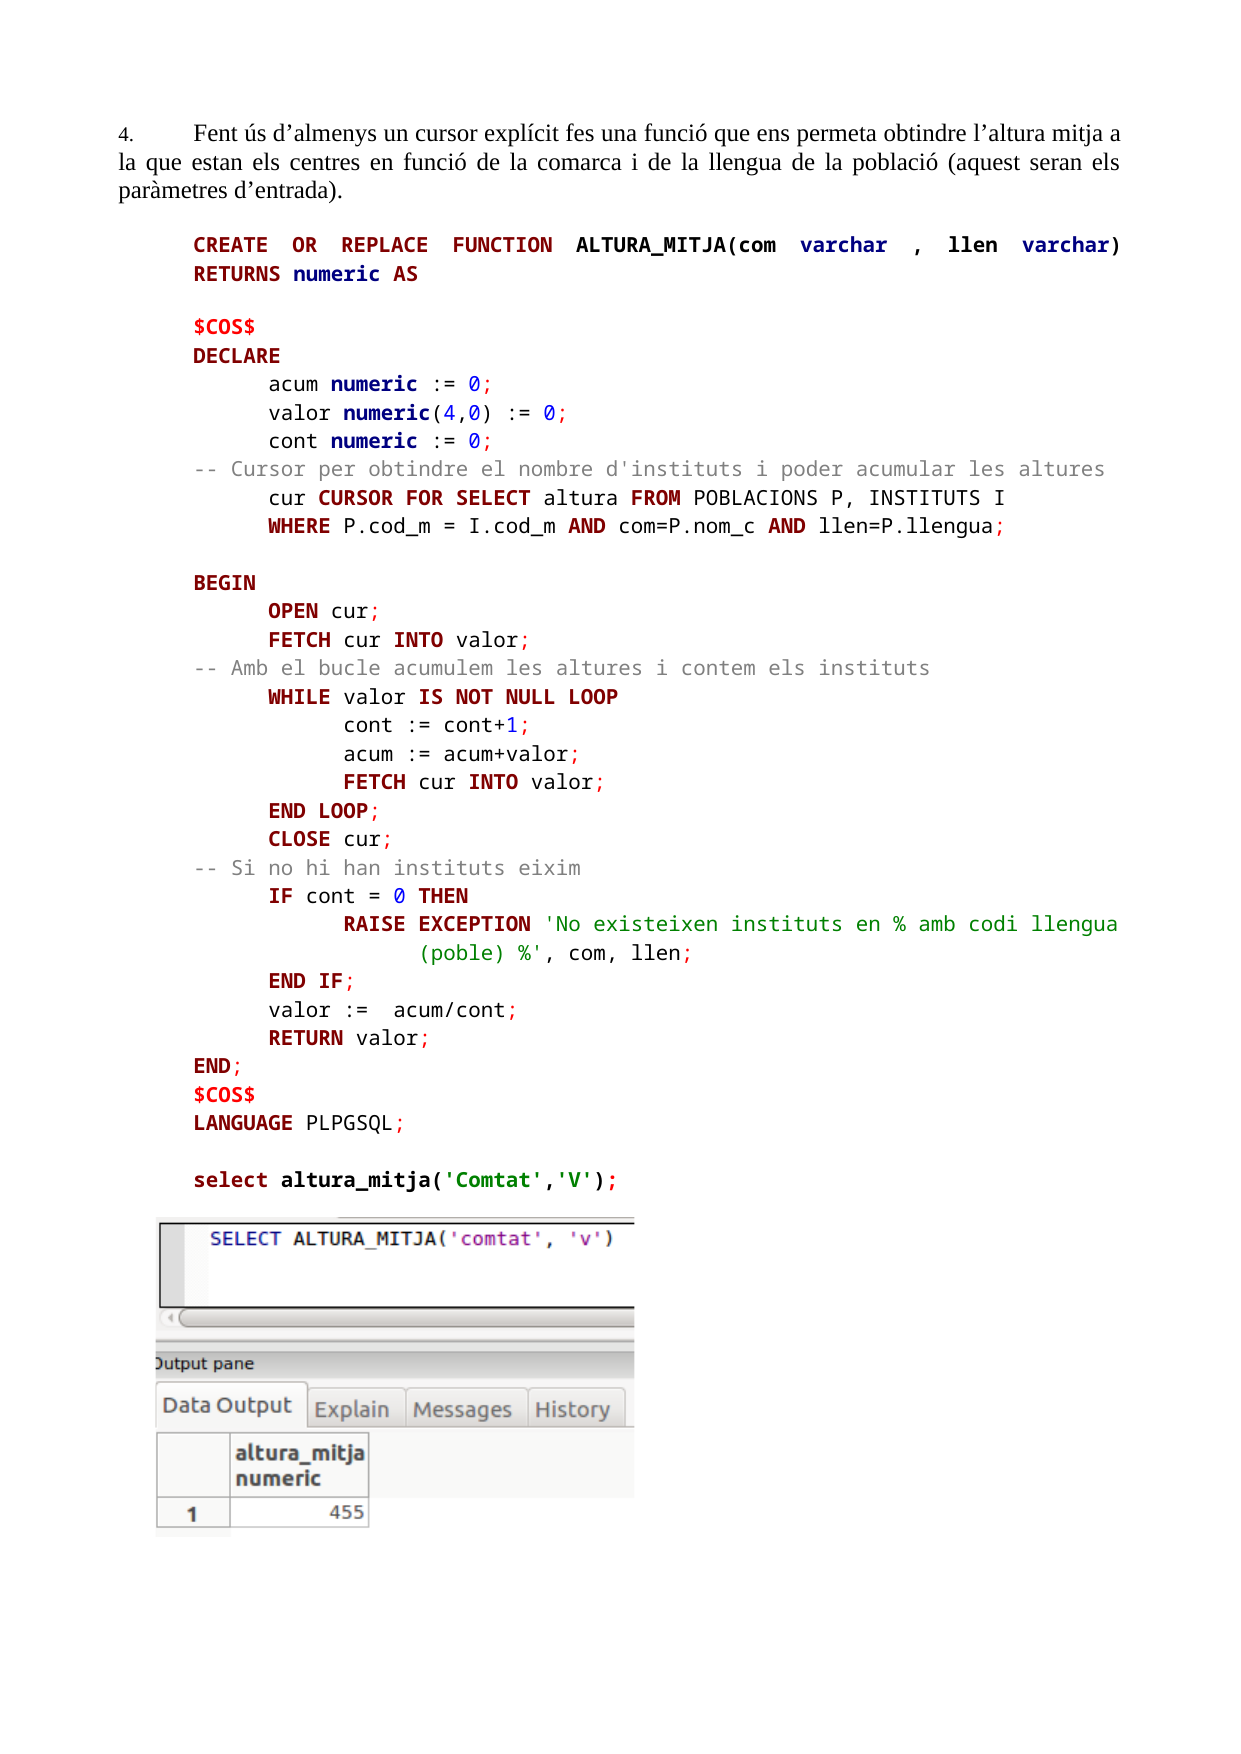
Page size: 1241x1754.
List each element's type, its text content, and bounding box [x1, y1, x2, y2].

text cont := cont+1; [118, 710, 1122, 739]
text valor numeric(4,0) := 0; [118, 398, 1122, 426]
text -- Cursor per obtindre el nombre d'instituts i poder acumular les altures [118, 454, 1122, 483]
text OPEN cur; [118, 597, 1122, 625]
text -- Amb el bucle acumulem les altures i contem els instituts [118, 653, 1122, 682]
text acum := acum+valor; [118, 739, 1122, 767]
picture [155, 1217, 635, 1537]
text select altura_mitja('Comtat','V'); [118, 1165, 1122, 1194]
text BEGIN [118, 568, 1122, 597]
text CLOSE cur; [118, 824, 1122, 853]
text DECLARE [118, 341, 1122, 369]
text RAISE EXCEPTION 'No existeixen instituts en % amb codi llengua (poble) %', com, llen; [118, 909, 1122, 966]
text FETCH cur INTO valor; [118, 767, 1122, 796]
text cur CURSOR FOR SELECT altura FROM POBLACIONS P, INSTITUTS I [118, 483, 1122, 511]
list Fent ús d’almenys un cursor explícit fes una funció que ens permeta obtindre l’altura mitja a la que estan els centres en funció de la comarca i de la llengua de la població (aquest seran els paràmetres d’entrada). [118, 118, 1122, 204]
text cont numeric := 0; [118, 426, 1122, 454]
text WHERE P.cod_m = I.cod_m AND com=P.nom_c AND llen=P.llengua; [118, 511, 1122, 540]
text acum numeric := 0; [118, 369, 1122, 398]
text FETCH cur INTO valor; [118, 625, 1122, 653]
text $COS$ [118, 312, 1122, 341]
text $COS$ [118, 1080, 1122, 1108]
text END; [118, 1052, 1122, 1080]
text CREATE OR REPLACE FUNCTION ALTURA_MITJA(com varchar , llen varchar) RETURNS numeric AS [156, 229, 1122, 287]
text IF cont = 0 THEN [118, 881, 1122, 909]
text valor := acum/cont; [118, 995, 1122, 1023]
text END IF; [118, 966, 1122, 995]
text LANGUAGE PLPGSQL; [118, 1108, 1122, 1137]
text RETURN valor; [118, 1023, 1122, 1052]
text END LOOP; [118, 796, 1122, 824]
text WHILE valor IS NOT NULL LOOP [118, 682, 1122, 710]
text -- Si no hi han instituts eixim [118, 853, 1122, 881]
